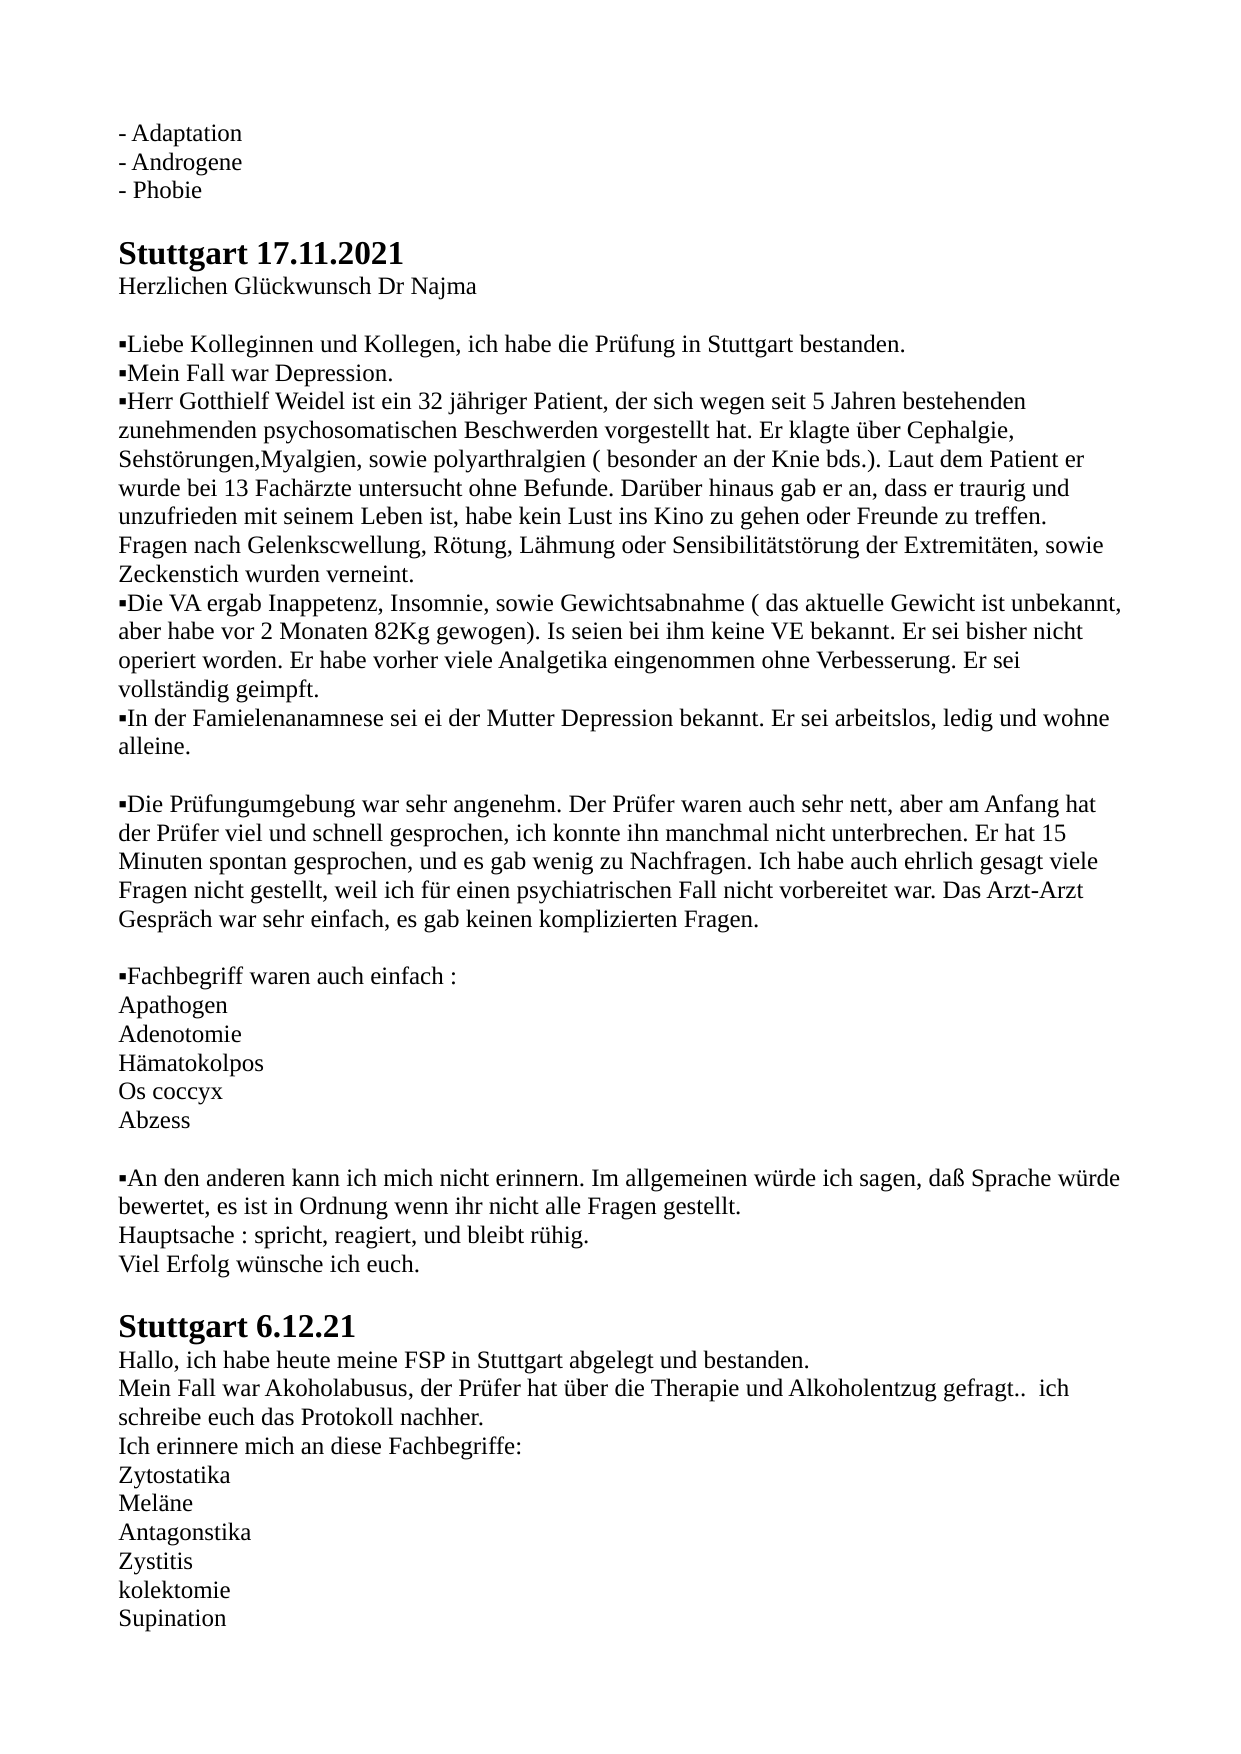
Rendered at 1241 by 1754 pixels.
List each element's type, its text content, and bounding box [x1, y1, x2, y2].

text Zytostatika [118, 1460, 1122, 1488]
text - Androgene [118, 147, 1122, 176]
text Viel Erfolg wünsche ich euch. [118, 1249, 1122, 1278]
text Antagonstika [118, 1517, 1122, 1546]
text ▪️An den anderen kann ich mich nicht erinnern. Im allgemeinen würde ich sagen, daß Sprache würde bewertet, es ist in Ordnung wenn ihr nicht alle Fragen gestellt. [118, 1163, 1122, 1220]
text - Phobie [118, 176, 1122, 204]
text Adenotomie [118, 1019, 1122, 1048]
text Apathogen [118, 990, 1122, 1019]
text Fragen nach Gelenkscwellung, Rötung, Lähmung oder Sensibilitätstörung der Extremitäten, sowie Zeckenstich wurden verneint. [118, 530, 1122, 588]
text ▪️Die VA ergab Inappetenz, Insomnie, sowie Gewichtsabnahme ( das aktuelle Gewicht ist unbekannt, aber habe vor 2 Monaten 82Kg gewogen). Is seien bei ihm keine VE bekannt. Er sei bisher nicht operiert worden. Er habe vorher viele Analgetika eingenommen ohne Verbesserung. Er sei vollständig geimpft. [118, 588, 1122, 703]
text Abzess [118, 1105, 1122, 1134]
text ▪️Herr Gotthielf Weidel ist ein 32 jähriger Patient, der sich wegen seit 5 Jahren bestehenden zunehmenden psychosomatischen Beschwerden vorgestellt hat. Er klagte über Cephalgie, Sehstörungen,Myalgien, sowie polyarthralgien ( besonder an der Knie bds.). Laut dem Patient er wurde bei 13 Fachärzte untersucht ohne Befunde. Darüber hinaus gab er an, dass er traurig und unzufrieden mit seinem Leben ist, habe kein Lust ins Kino zu gehen oder Freunde zu treffen. [118, 386, 1122, 530]
text ▪️Liebe Kolleginnen und Kollegen, ich habe die Prüfung in Stuttgart bestanden. [118, 329, 1122, 358]
text ▪️Die Prüfungumgebung war sehr angenehm. Der Prüfer waren auch sehr nett, aber am Anfang hat der Prüfer viel und schnell gesprochen, ich konnte ihn manchmal nicht unterbrechen. Er hat 15 Minuten spontan gesprochen, und es gab wenig zu Nachfragen. Ich habe auch ehrlich gesagt viele Fragen nicht gestellt, weil ich für einen psychiatrischen Fall nicht vorbereitet war. Das Arzt-Arzt Gespräch war sehr einfach, es gab keinen komplizierten Fragen. [118, 789, 1122, 933]
text Stuttgart 6.12.21 [118, 1306, 1122, 1345]
text kolektomie [118, 1575, 1122, 1603]
text ▪️In der Famielenanamnese sei ei der Mutter Depression bekannt. Er sei arbeitslos, ledig und wohne alleine. [118, 703, 1122, 760]
text ▪️Fachbegriff waren auch einfach : [118, 961, 1122, 990]
text Supination [118, 1603, 1122, 1632]
text Zystitis [118, 1546, 1122, 1575]
text ▪️Mein Fall war Depression. [118, 358, 1122, 386]
text - Adaptation [118, 118, 1122, 147]
text Ich erinnere mich an diese Fachbegriffe: [118, 1431, 1122, 1460]
text Hämatokolpos [118, 1048, 1122, 1076]
text Mein Fall war Akoholabusus, der Prüfer hat über die Therapie und Alkoholentzug gefragt.. ich schreibe euch das Protokoll nachher. [118, 1373, 1122, 1431]
text Stuttgart 17.11.2021 [118, 233, 1122, 271]
text Os coccyx [118, 1076, 1122, 1105]
text Hallo, ich habe heute meine FSP in Stuttgart abgelegt und bestanden. [118, 1345, 1122, 1373]
text Meläne [118, 1488, 1122, 1517]
text Hauptsache : spricht, reagiert, und bleibt rühig. [118, 1220, 1122, 1249]
text Herzlichen Glückwunsch Dr Najma [118, 271, 1122, 300]
